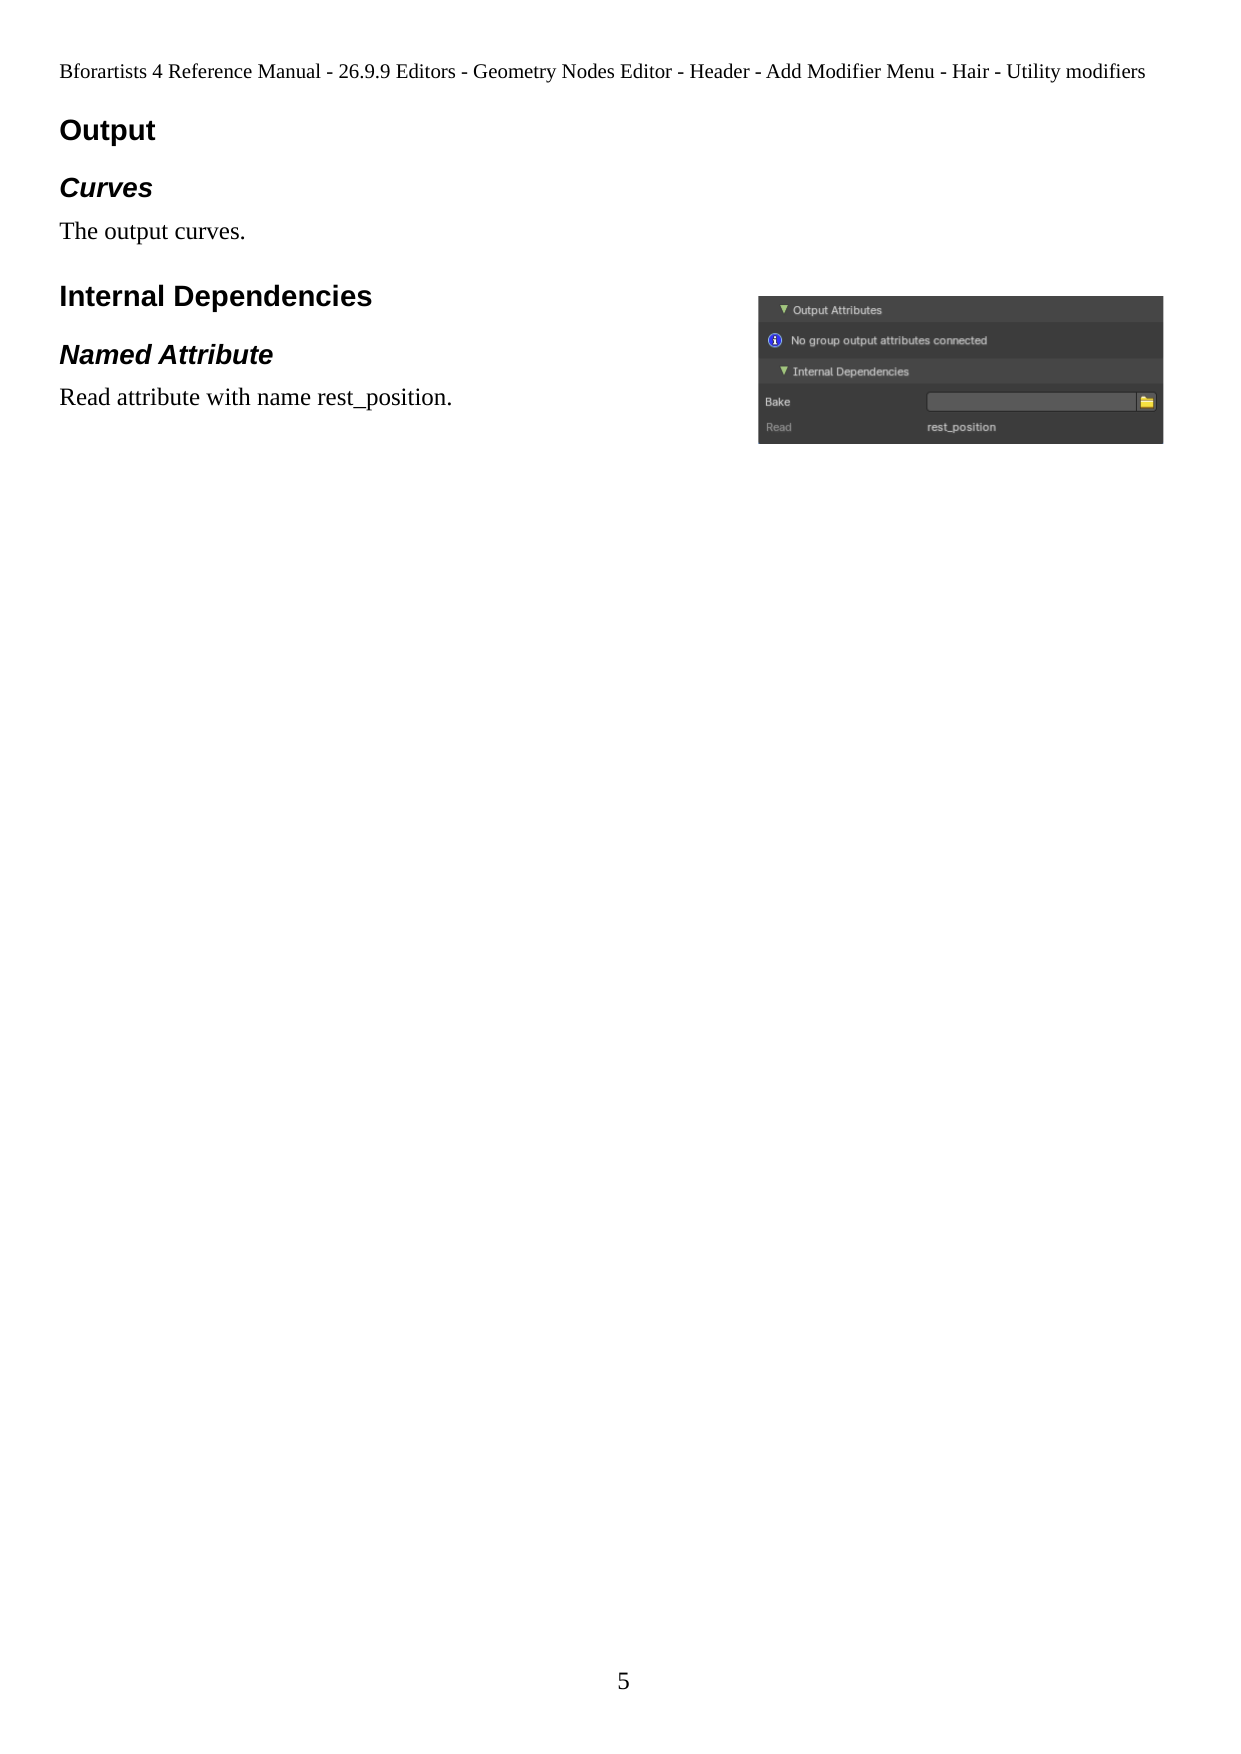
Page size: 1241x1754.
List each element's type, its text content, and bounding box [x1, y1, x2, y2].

subtitle [1164, 338, 1181, 370]
subtitle Internal Dependencies [59, 279, 1181, 313]
text Read attribute with name rest_position. [59, 382, 758, 411]
subtitle Named Attribute [59, 338, 758, 370]
picture [758, 296, 1164, 444]
subtitle Output [59, 113, 1181, 146]
subtitle Curves [59, 171, 1181, 203]
text The output curves. [59, 216, 1181, 244]
